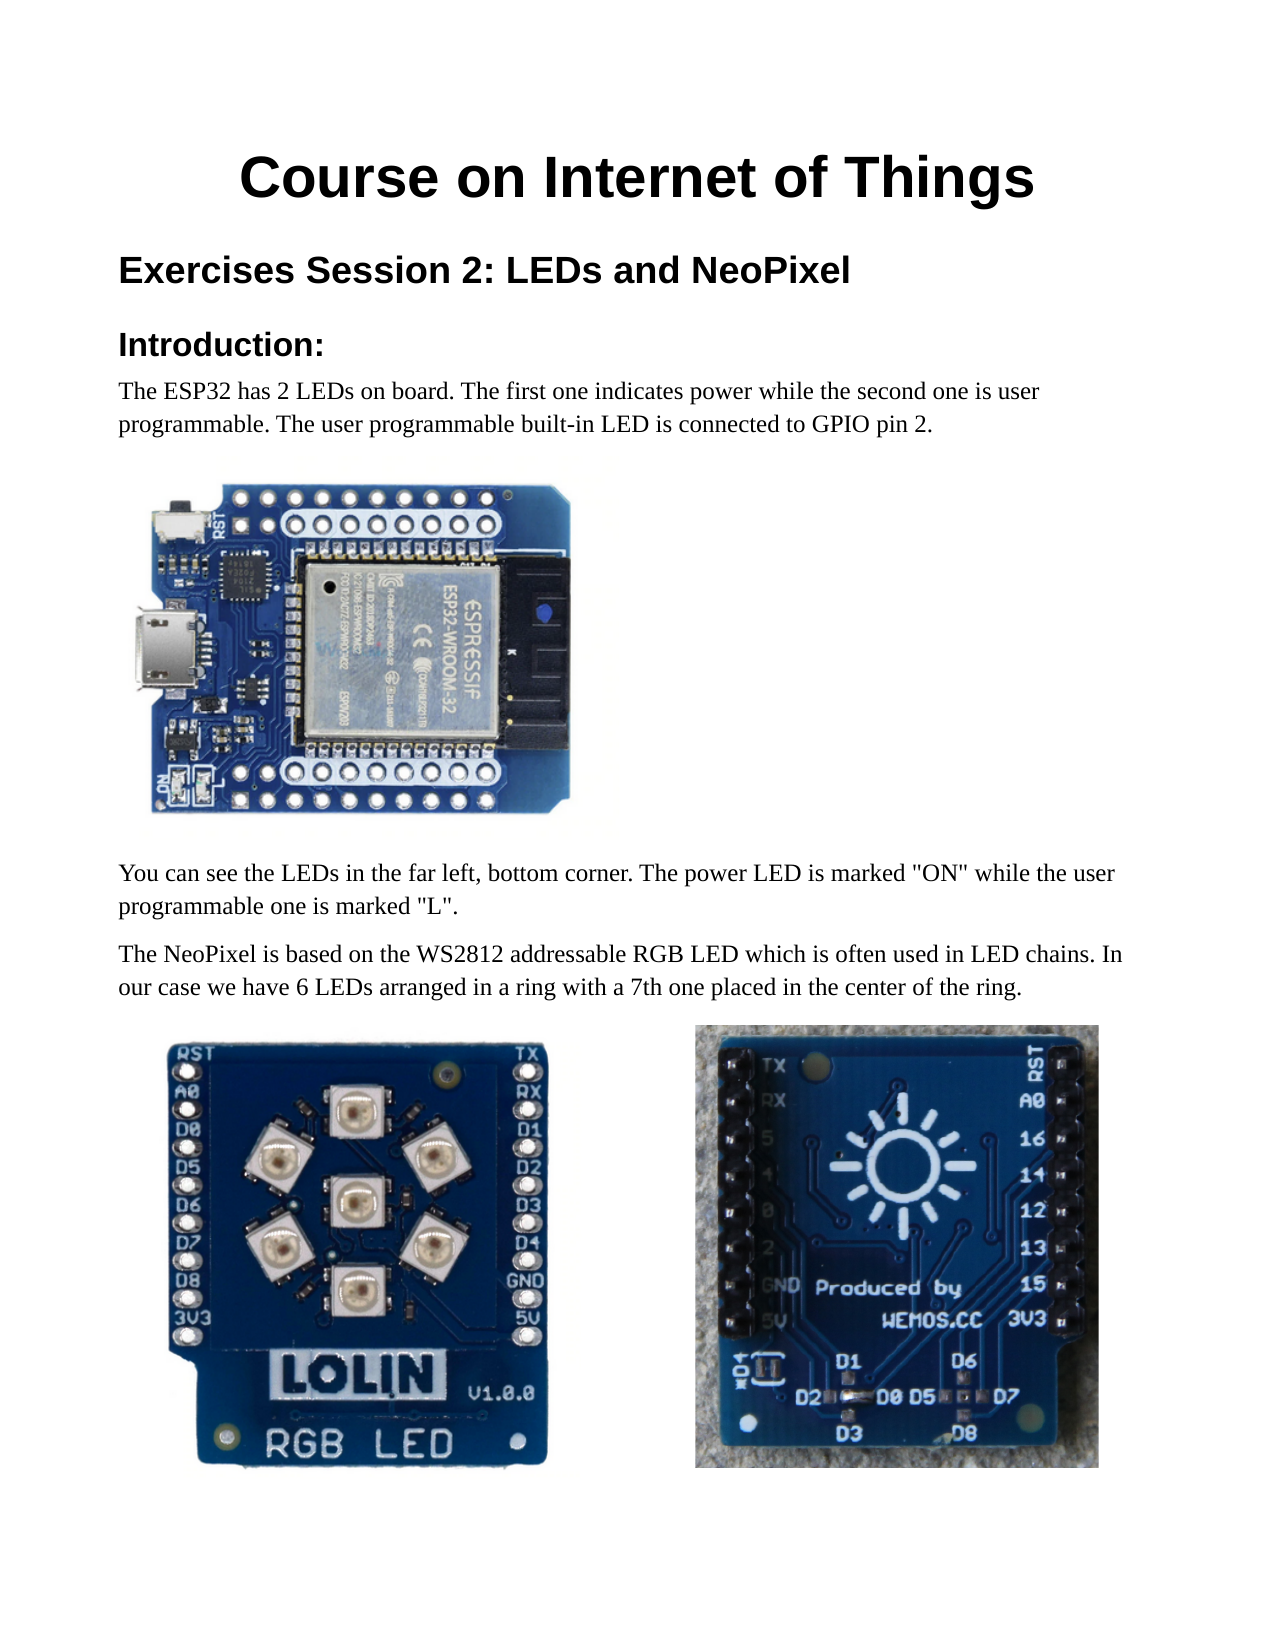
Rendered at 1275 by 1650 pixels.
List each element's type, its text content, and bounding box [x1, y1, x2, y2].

text You can see the LEDs in the far left, bottom corner. The power LED is marked "ON" while the user programmable one is marked "L". [118, 858, 1157, 920]
subtitle Exercises Session 2: LEDs and NeoPixel [118, 248, 1157, 291]
table_header [638, 1019, 1157, 1502]
table_header [118, 1019, 637, 1502]
text The NeoPixel is based on the WS2812 addressable RGB LED which is often used in LED chains. In our case we have 6 LEDs arranged in a ring with a 7th one placed in the center of the ring. [118, 939, 1157, 1000]
picture [118, 456, 620, 840]
picture [123, 1025, 582, 1479]
picture [695, 1025, 1099, 1468]
text The ESP32 has 2 LEDs on board. The first one indicates power while the second one is user programmable. The user programmable built-in LED is connected to GPIO pin 2. [118, 376, 1157, 438]
title Course on Internet of Things [118, 143, 1157, 210]
subtitle Introduction: [118, 325, 1157, 363]
